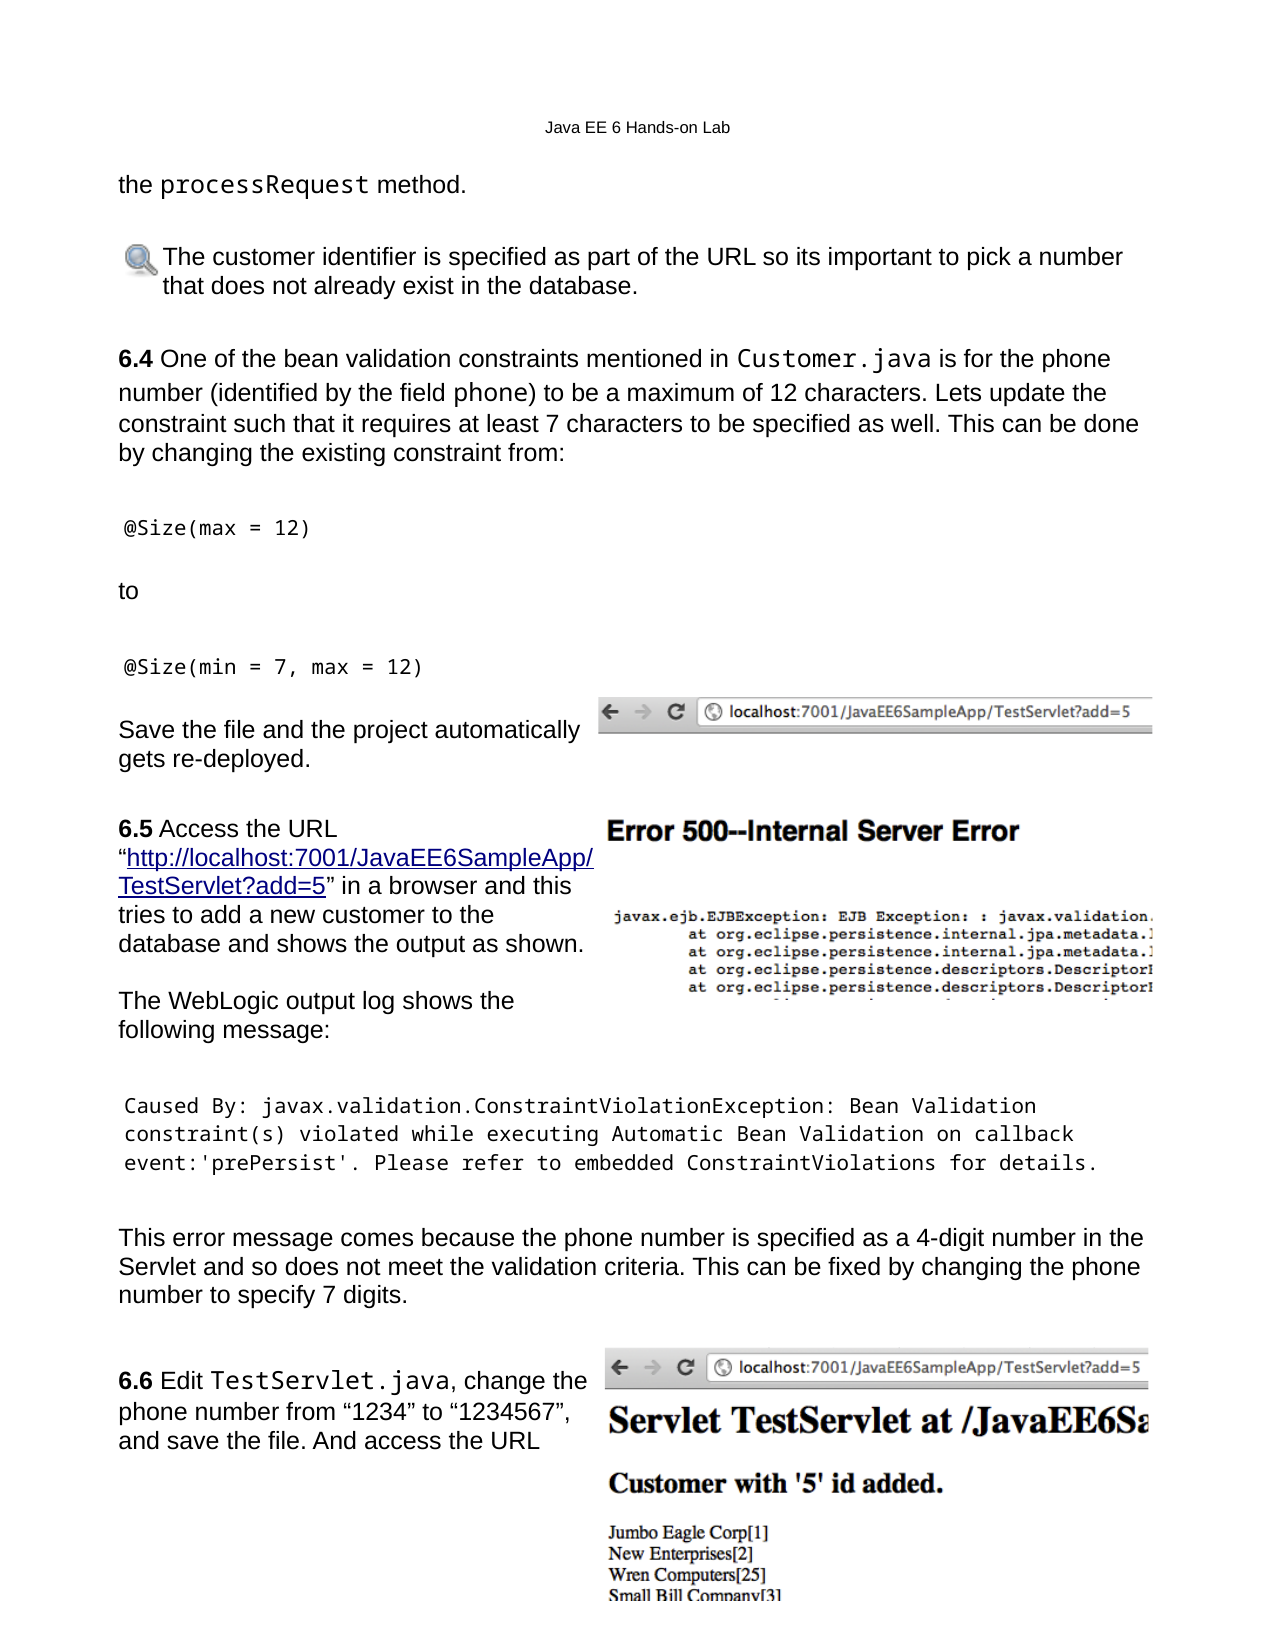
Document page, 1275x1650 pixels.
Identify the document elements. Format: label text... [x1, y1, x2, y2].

table_header @Size(min = 7, max = 12) [118, 646, 1157, 686]
text 6.5 Access the URL “http://localhost:7001/JavaEE6SampleApp/TestServlet?add=5” in a browser and this tries to add a new customer to the database and shows the output as shown. The WebLogic output log shows the following message: [118, 814, 1157, 1044]
text 6.6 Edit TestServlet.java, change the phone number from “1234” to “1234567”, and save the file. And access the URL [118, 1363, 604, 1454]
table_header @Size(max = 12) [118, 508, 1157, 548]
picture [598, 697, 1153, 1000]
text The customer identifier is specified as part of the URL so its important to pick a number that does not already exist in the database. [118, 242, 1157, 299]
picture [604, 1347, 1149, 1601]
text 6.4 One of the bean validation constraints mentioned in Customer.java is for the phone number (identified by the field phone) to be a maximum of 12 characters. Lets update the constraint such that it requires at least 7 characters to be specified as well. This can be done by changing the existing constraint from: [118, 312, 1157, 495]
text Save the file and the project automatically gets re-deployed. [118, 686, 1157, 801]
text to [118, 548, 1157, 634]
text This error message comes because the phone number is specified as a 4-digit number in the Servlet and so does not meet the validation criteria. This can be fixed by changing the phone number to specify 7 digits. [118, 1223, 1157, 1309]
picture [124, 243, 163, 279]
text the processRequest method. [118, 167, 1157, 229]
table_header Caused By: javax.validation.ConstraintViolationException: Bean Validation constraint(s) violated while executing Automatic Bean Validation on callback event:'prePersist'. Please refer to embedded ConstraintViolations for details. [118, 1085, 1157, 1182]
